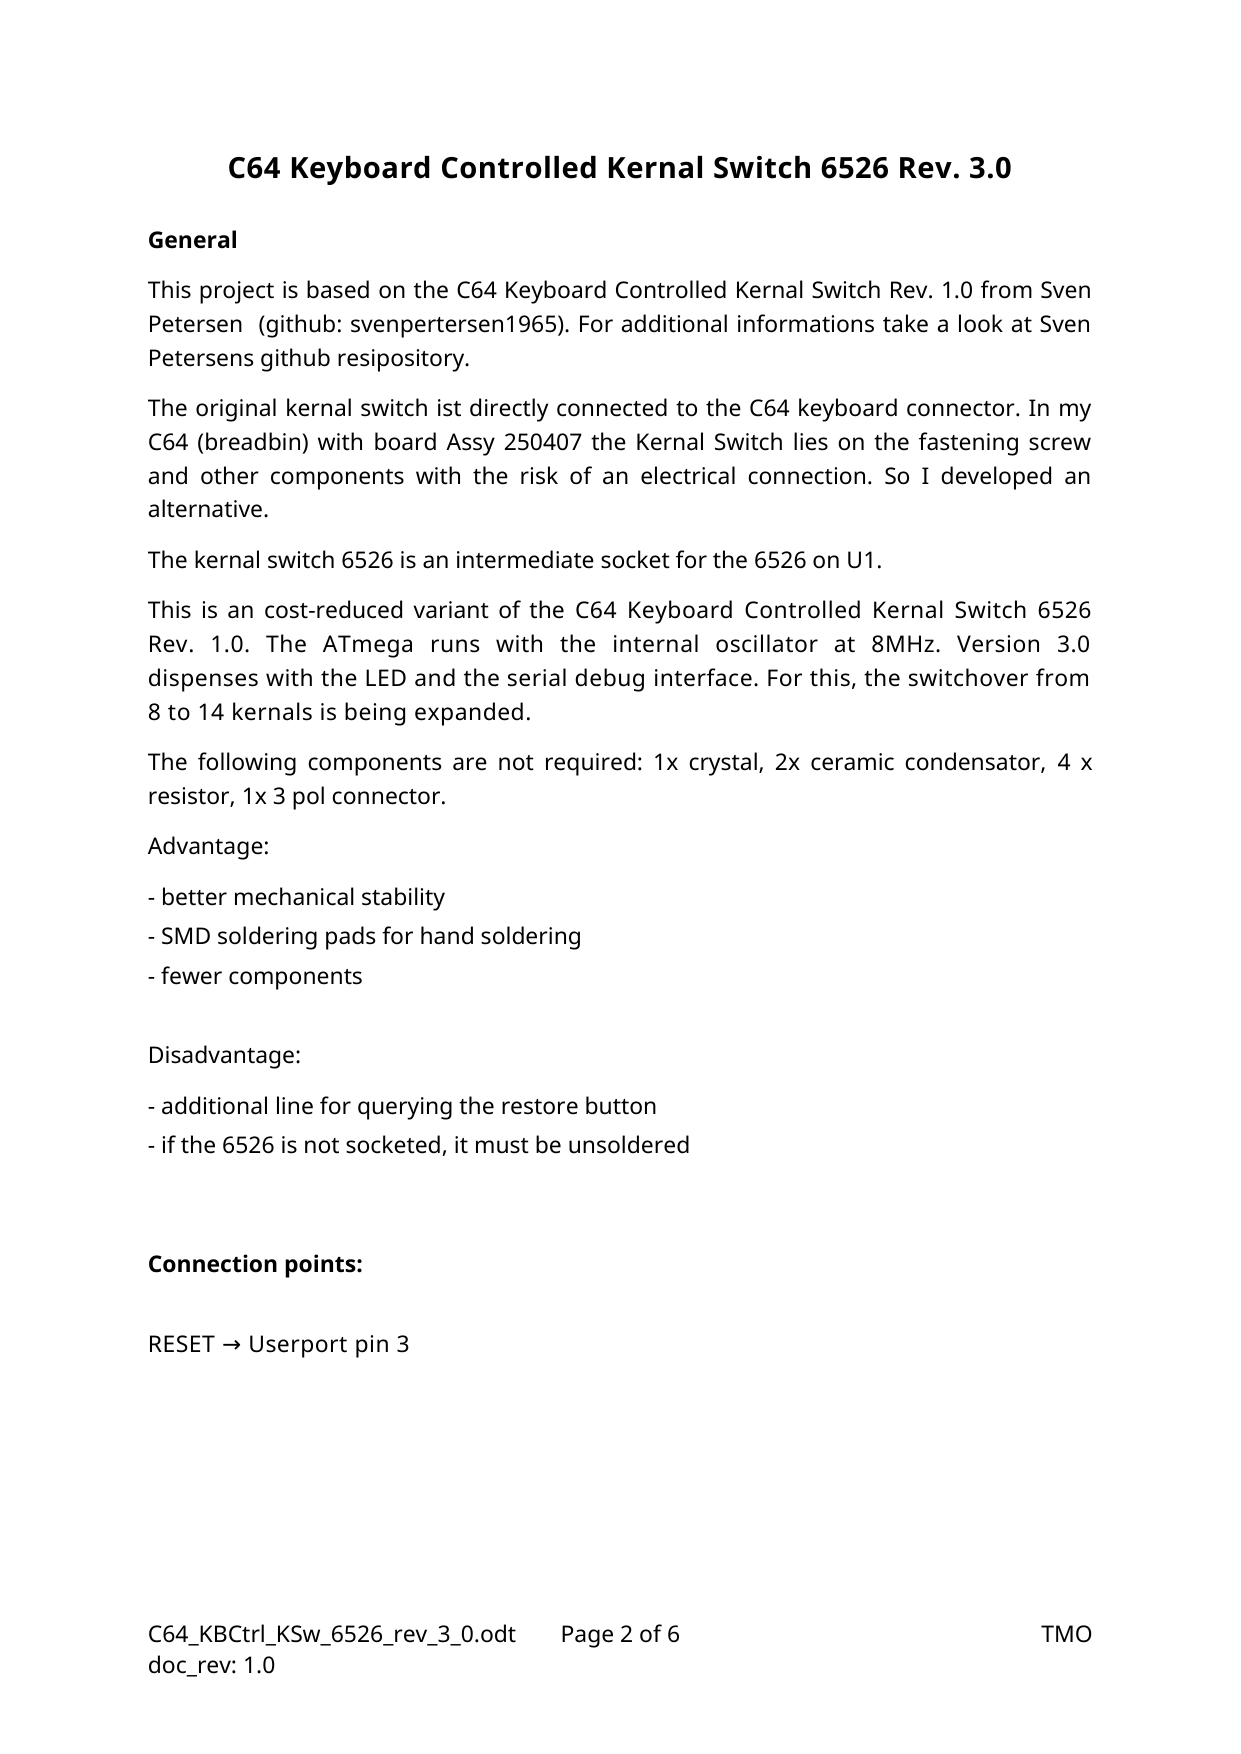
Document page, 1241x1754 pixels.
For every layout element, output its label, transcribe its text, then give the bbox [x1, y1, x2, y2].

text RESET → Userport pin 3 [148, 1328, 1093, 1359]
text This is an cost-reduced variant of the C64 Keyboard Controlled Kernal Switch 6526 Rev. 1.0. The ATmega runs with the internal oscillator at 8MHz. Version 3.0 dispenses with the LED and the serial debug interface. For this, the switchover from 8 to 14 kernals is being expanded. [148, 594, 1093, 727]
text This project is based on the C64 Keyboard Controlled Kernal Switch Rev. 1.0 from Sven Petersen (github: svenpertersen1965). For additional informations take a look at Sven Petersens github resipository. [148, 274, 1093, 373]
text The following components are not required: 1x crystal, 2x ceramic condensator, 4 x resistor, 1x 3 pol connector. [148, 746, 1093, 811]
text The original kernal switch ist directly connected to the C64 keyboard connector. In my C64 (breadbin) with board Assy 250407 the Kernal Switch lies on the fastening screw and other components with the risk of an electrical connection. So I developed an alternative. [148, 392, 1093, 524]
text C64 Keyboard Controlled Kernal Switch 6526 Rev. 3.0 [148, 148, 1093, 187]
text Advantage: [148, 830, 1093, 861]
text - additional line for querying the restore button [148, 1089, 1093, 1121]
text - better mechanical stability [148, 880, 1093, 912]
text - if the 6526 is not socketed, it must be unsoldered [148, 1129, 1093, 1161]
text Connection points: [148, 1248, 1093, 1279]
text - fewer components [148, 960, 1093, 991]
text General [148, 224, 1093, 255]
text - SMD soldering pads for hand soldering [148, 920, 1093, 951]
text The kernal switch 6526 is an intermediate socket for the 6526 on U1. [148, 544, 1093, 575]
text Disadvantage: [148, 1039, 1093, 1070]
